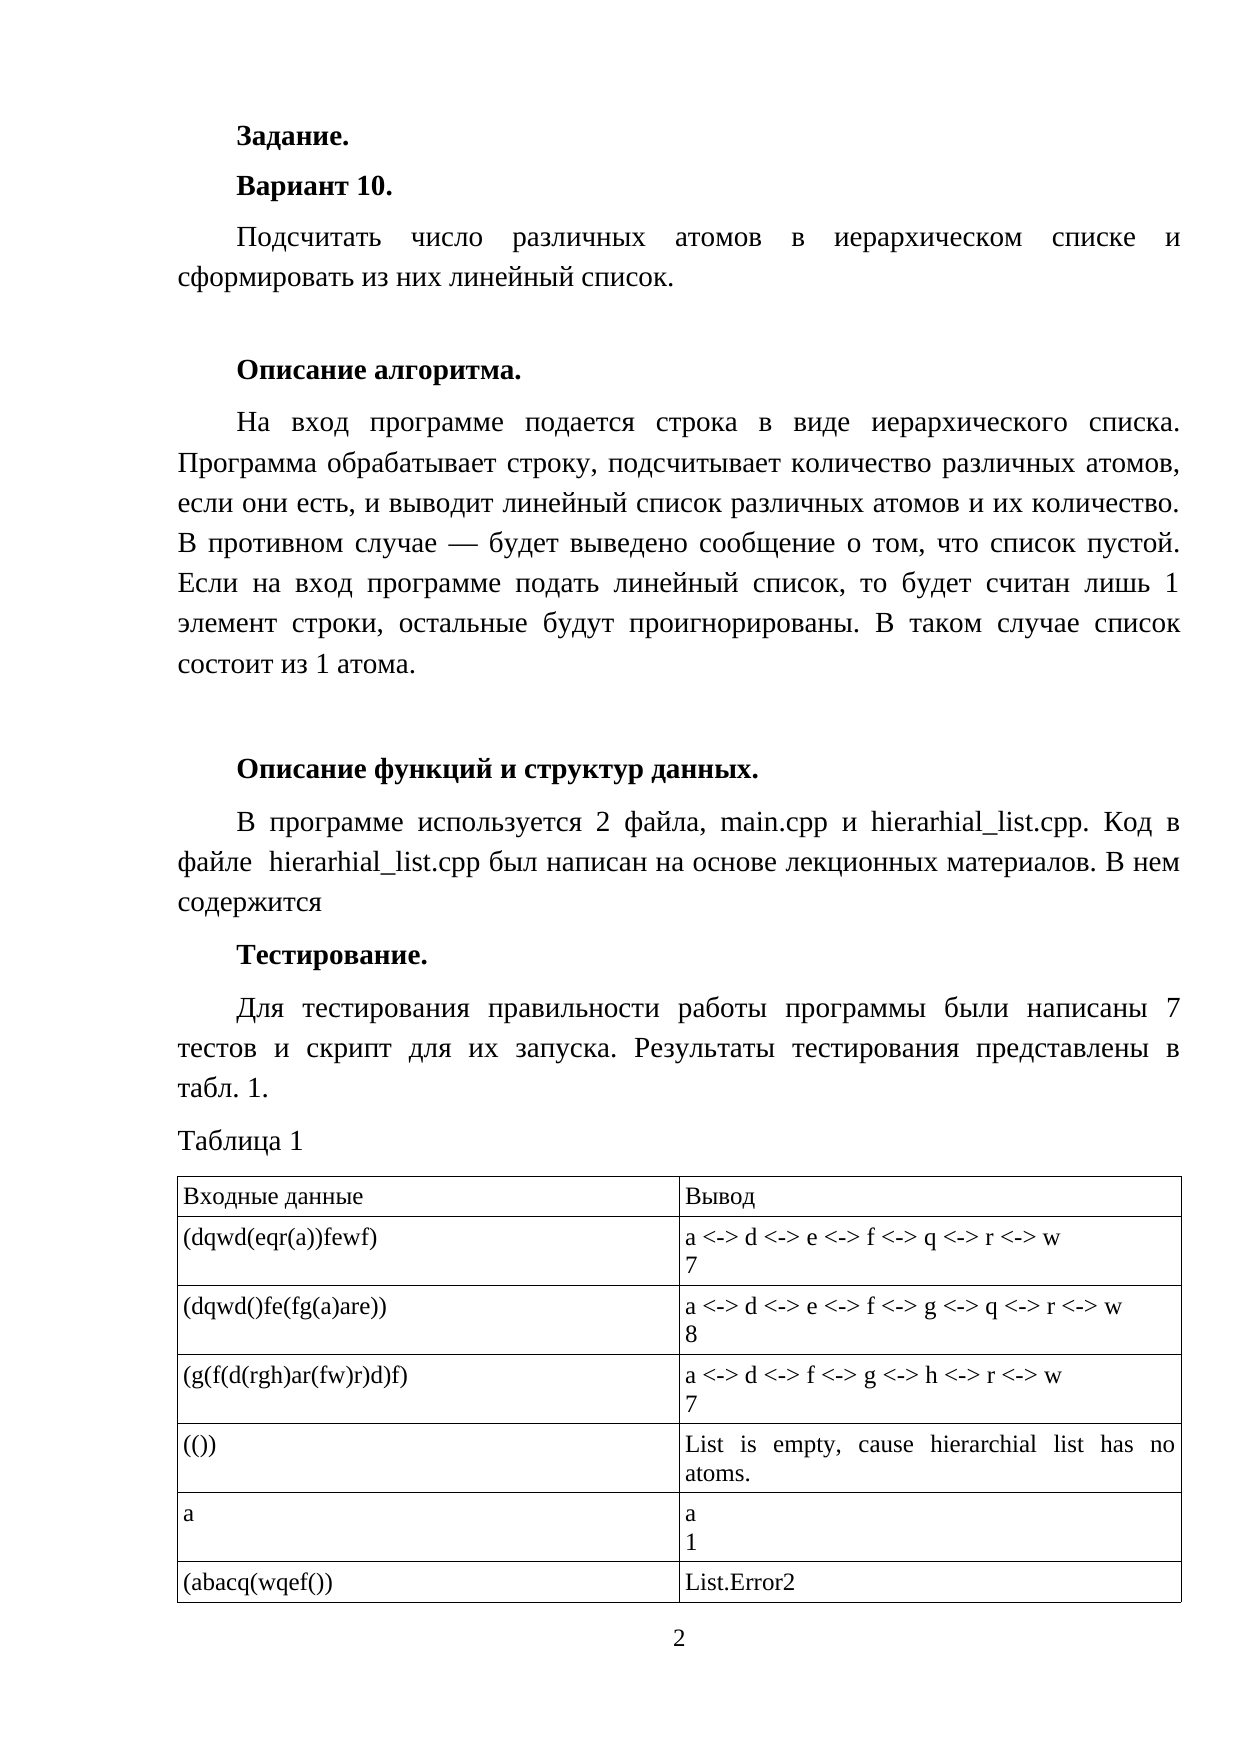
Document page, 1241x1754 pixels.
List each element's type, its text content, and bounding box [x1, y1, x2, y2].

text В программе используется 2 файла, main.cpp и hierarhial_list.cpp. Код в файле hierarhial_list.cpp был написан на основе лекционных материалов. В нем содержится [177, 804, 1181, 918]
table_cell (()) [178, 1424, 679, 1492]
table_header Входные данные [178, 1177, 679, 1216]
text На вход программе подается строка в виде иерархического списка. Программа обрабатывает строку, подсчитывает количество различных атомов, если они есть, и выводит линейный список различных атомов и их количество. В противном случае — будет выведено сообщение о том, что список пустой. Если на вход программе подать линейный список, то будет считан лишь 1 элемент строки, остальные будут проигнорированы. В таком случае список состоит из 1 атома. [177, 404, 1181, 679]
text Описание алгоритма. [177, 352, 1181, 385]
table_cell a <-> d <-> e <-> f <-> q <-> r <-> w 7 [680, 1217, 1181, 1285]
table_cell (dqwd()fe(fg(a)are)) [178, 1286, 679, 1354]
table_cell (abacq(wqef()) [178, 1562, 679, 1602]
table_cell List.Error2 [680, 1562, 1181, 1602]
text Для тестирования правильности работы программы были написаны 7 тестов и скрипт для их запуска. Результаты тестирования представлены в табл. 1. [177, 990, 1181, 1104]
text Задание. [177, 118, 1181, 152]
text Подсчитать число различных атомов в иерархическом списке и сформировать из них линейный список. [177, 219, 1181, 292]
table_cell a <-> d <-> f <-> g <-> h <-> r <-> w 7 [680, 1355, 1181, 1423]
table_cell (dqwd(eqr(a))fewf) [178, 1217, 679, 1285]
text Вариант 10. [177, 168, 1181, 202]
table_cell (g(f(d(rgh)ar(fw)r)d)f) [178, 1355, 679, 1423]
table_cell a 1 [680, 1493, 1181, 1561]
table_header Вывод [680, 1177, 1181, 1216]
table_cell a <-> d <-> e <-> f <-> g <-> q <-> r <-> w 8 [680, 1286, 1181, 1354]
text Таблица 1 [177, 1123, 1181, 1156]
text Описание функций и структур данных. [177, 751, 1181, 785]
table_cell List is empty, cause hierarchial list has no atoms. [680, 1424, 1181, 1492]
text Тестирование. [177, 937, 1181, 971]
table_cell a [178, 1493, 679, 1561]
